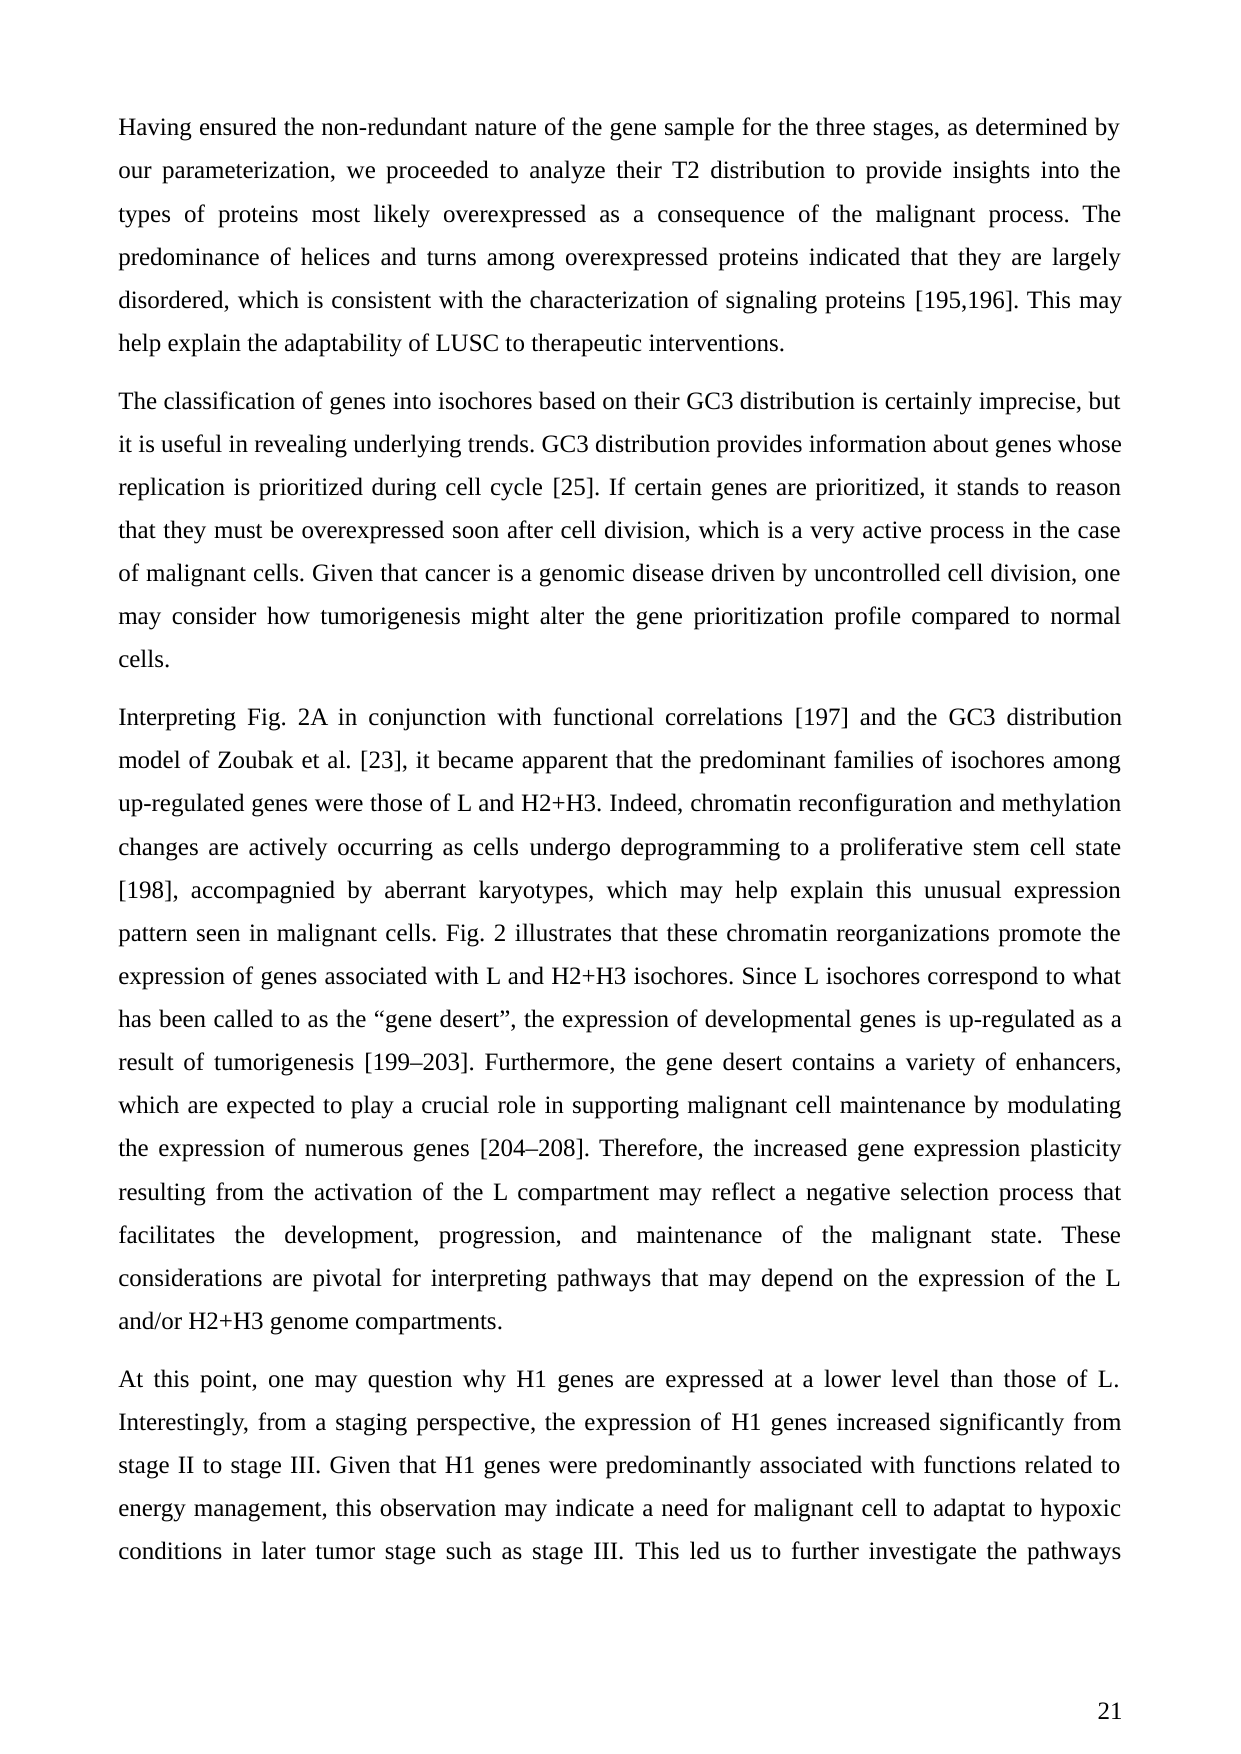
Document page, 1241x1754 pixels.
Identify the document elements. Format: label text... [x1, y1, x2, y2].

text Interpreting Fig. 2A in conjunction with functional correlations [197]⁠ and the GC3 distribution model of Zoubak et al. [23]⁠⁠, it became apparent that the predominant families of isochores among up-regulated genes were those of L and H2+H3. Indeed, chromatin reconfiguration and methylation changes are actively occurring as cells undergo deprogramming to a proliferative stem cell state [198]⁠, accompagnied by aberrant karyotypes, which may help explain this unusual expression pattern seen in malignant cells. Fig. 2 illustrates that these chromatin reorganizations promote the expression of genes associated with L and H2+H3 isochores. Since L isochores correspond to what has been called to as the “gene desert”, the expression of developmental genes is up-regulated as a result of tumorigenesis [199–203]⁠. Furthermore, the gene desert contains a variety of enhancers, which are expected to play a crucial role in supporting malignant cell maintenance by modulating the expression of numerous genes [204–208]⁠. Therefore, the increased gene expression plasticity resulting from the activation of the L compartment may reflect a negative selection process that facilitates the development, progression, and maintenance of the malignant state. These considerations are pivotal for interpreting pathways that may depend on the expression of the L and/or H2+H3 genome compartments. [118, 702, 1122, 1335]
text Having ensured the non-redundant nature of the gene sample for the three stages, as determined by our parameterization, we proceeded to analyze their T2 distribution to provide insights into the types of proteins most likely overexpressed as a consequence of the malignant process. The predominance of helices and turns among overexpressed proteins indicated that they are largely disordered, which is consistent with the characterization of signaling proteins [195,196]⁠. This may help explain the adaptability of LUSC to therapeutic interventions. [118, 112, 1122, 357]
text At this point, one may question why H1 genes are expressed at a lower level than those of L. Interestingly, from a staging perspective, the expression of H1 genes increased significantly from stage II to stage III. Given that H1 genes were predominantly associated with functions related to energy management, this observation may indicate a need for malignant cell to adaptat to hypoxic conditions in later tumor stage such as stage III. This led us to further investigate the pathways [118, 1364, 1122, 1565]
text The classification of genes into isochores based on their GC3 distribution is certainly imprecise, but it is useful in revealing underlying trends. GC3 distribution provides information about genes whose replication is prioritized during cell cycle [25]⁠⁠. If certain genes are prioritized, it stands to reason that they must be overexpressed soon after cell division, which is a very active process in the case of malignant cells. Given that cancer is a genomic disease driven by uncontrolled cell division, one may consider how tumorigenesis might alter the gene prioritization profile compared to normal cells. [118, 386, 1122, 673]
